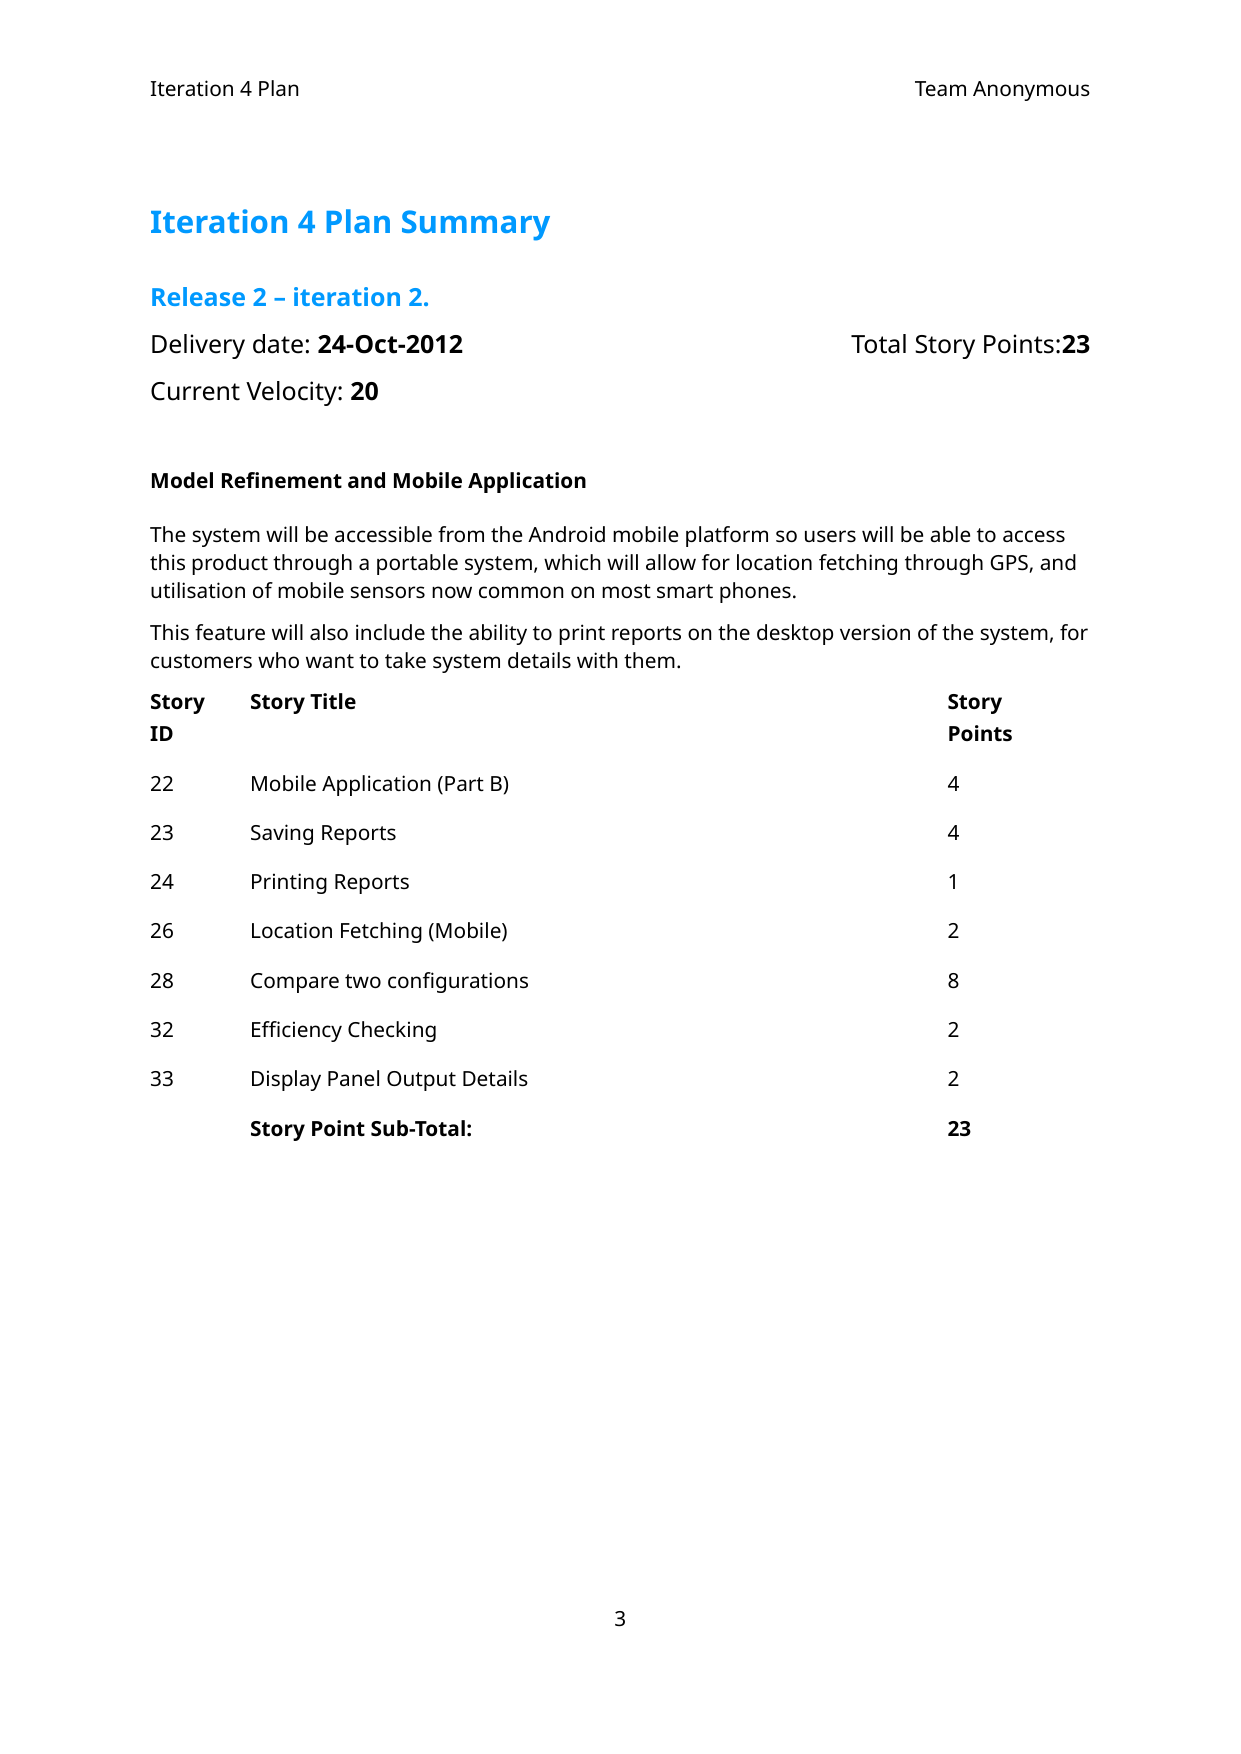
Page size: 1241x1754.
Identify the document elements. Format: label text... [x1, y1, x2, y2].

table_header Story Title [239, 687, 936, 769]
table_cell 2 [936, 1015, 1084, 1064]
table_cell 24 [139, 868, 239, 917]
table_cell Location Fetching (Mobile) [239, 917, 936, 966]
text Model Refinement and Mobile Application [150, 466, 1090, 495]
text Delivery date: 24-Oct-2012 Total Story Points:23 [150, 327, 1090, 361]
table_header Story Points [936, 687, 1084, 769]
table_cell 2 [936, 1065, 1084, 1114]
table_cell 23 [936, 1114, 1084, 1163]
table_cell 23 [139, 818, 239, 867]
table_cell [139, 1114, 239, 1163]
subtitle Iteration 4 Plan Summary [150, 200, 1090, 243]
text This feature will also include the ability to print reports on the desktop version of the system, for customers who want to take system details with them. [150, 618, 1090, 674]
table_cell Mobile Application (Part B) [239, 769, 936, 818]
table_cell 4 [936, 818, 1084, 867]
subtitle Release 2 – iteration 2. [150, 280, 1090, 314]
table_cell 26 [139, 917, 239, 966]
table_cell 28 [139, 966, 239, 1015]
table_cell 8 [936, 966, 1084, 1015]
table_cell Efficiency Checking [239, 1015, 936, 1064]
table_cell 32 [139, 1015, 239, 1064]
table_cell 4 [936, 769, 1084, 818]
table_cell Compare two configurations [239, 966, 936, 1015]
table_cell Story Point Sub-Total: [239, 1114, 936, 1163]
table_cell Display Panel Output Details [239, 1065, 936, 1114]
table_cell 2 [936, 917, 1084, 966]
table_cell 33 [139, 1065, 239, 1114]
table_header Story ID [139, 687, 239, 769]
table_cell Saving Reports [239, 818, 936, 867]
text The system will be accessible from the Android mobile platform so users will be able to access this product through a portable system, which will allow for location fetching through GPS, and utilisation of mobile sensors now common on most smart phones. [150, 520, 1090, 605]
text Current Velocity: 20 [150, 373, 1090, 407]
table_cell 22 [139, 769, 239, 818]
table_cell Printing Reports [239, 868, 936, 917]
table_cell 1 [936, 868, 1084, 917]
